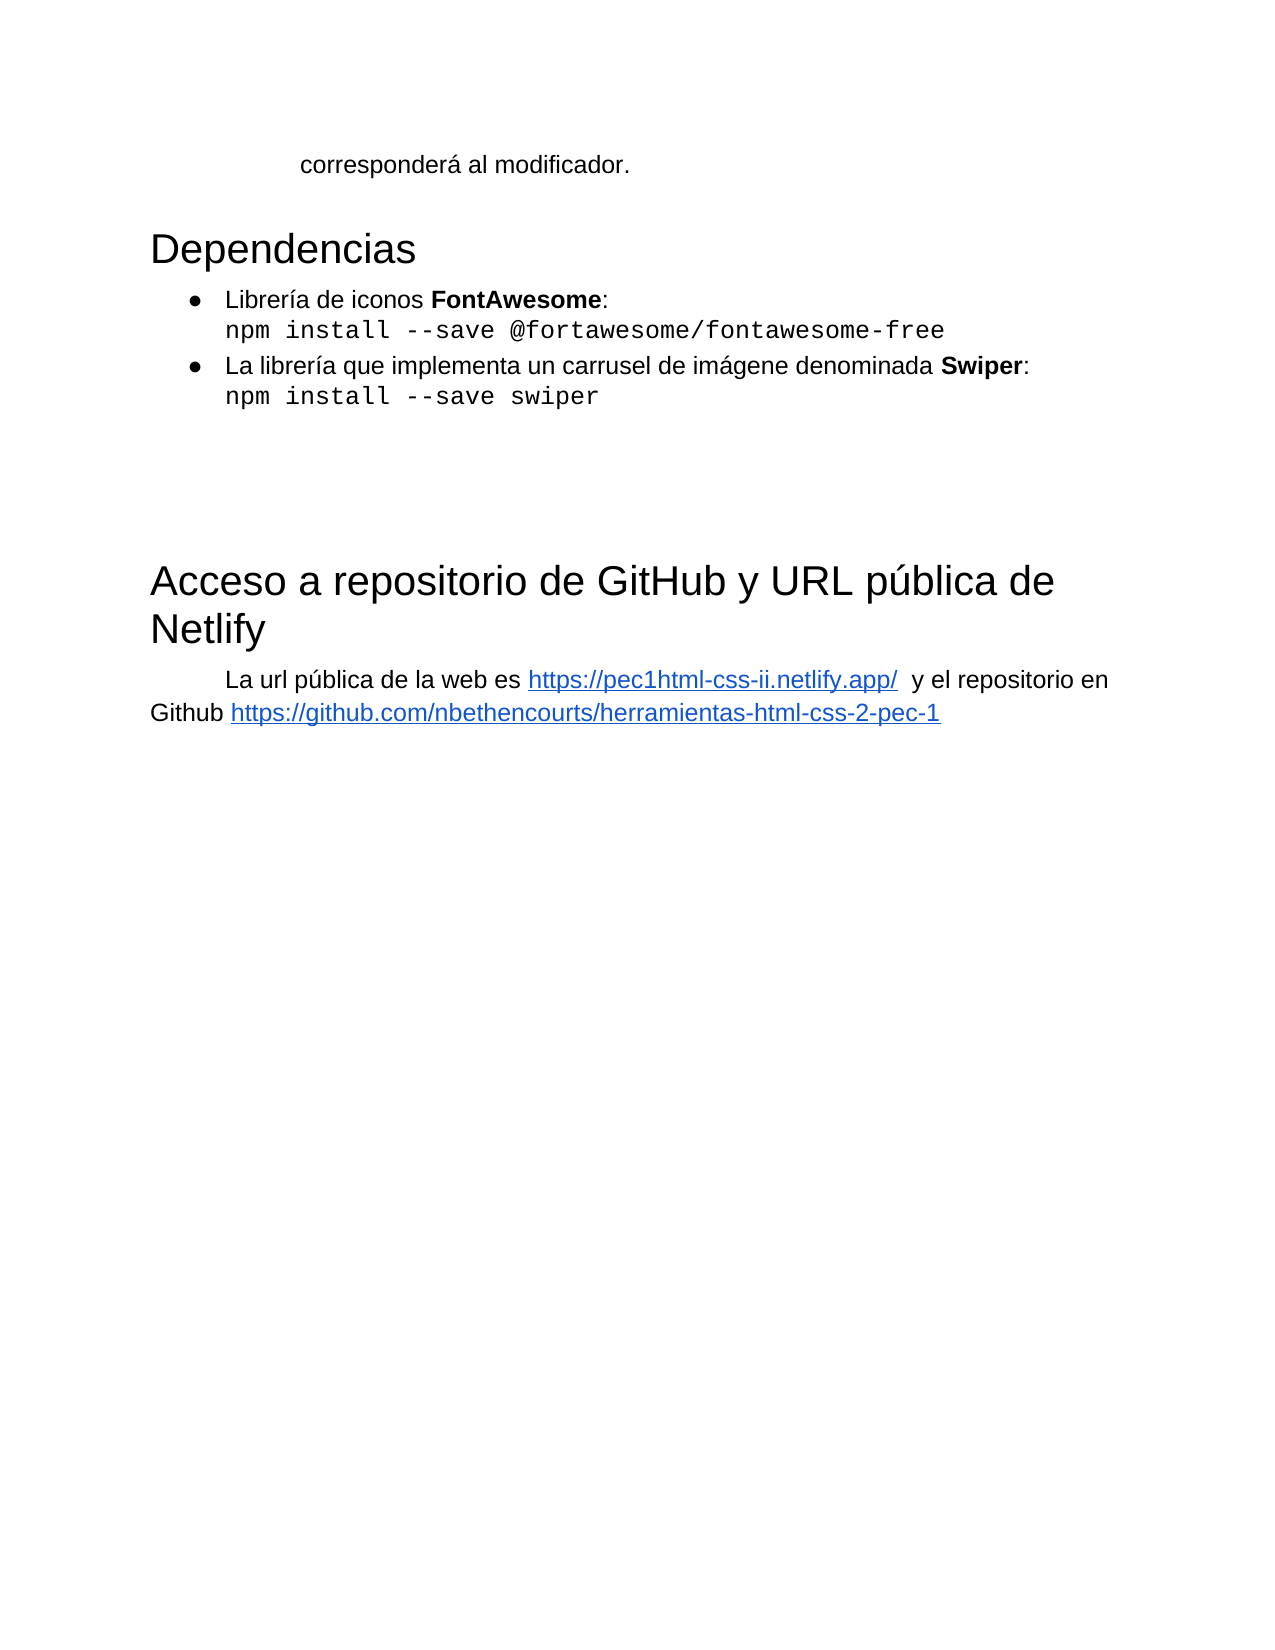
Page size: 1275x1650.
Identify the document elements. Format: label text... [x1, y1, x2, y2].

list Librería de iconos FontAwesome: [187, 285, 1125, 314]
list La librería que implementa un carrusel de imágene denominada Swiper: npm install --save swiper [187, 351, 1125, 412]
text La url pública de la web es https://pec1html-css-ii.netlify.app/ y el repositorio en Github https://github.com/nbethencourts/herramientas-html-css-2-pec-1 [150, 665, 1125, 727]
subtitle Dependencias [150, 225, 1125, 273]
text npm install --save @fortawesome/fontawesome-free [150, 318, 1125, 346]
list corresponderá al modificador. [262, 150, 1125, 179]
subtitle Acceso a repositorio de GitHub y URL pública de Netlify [150, 557, 1125, 653]
